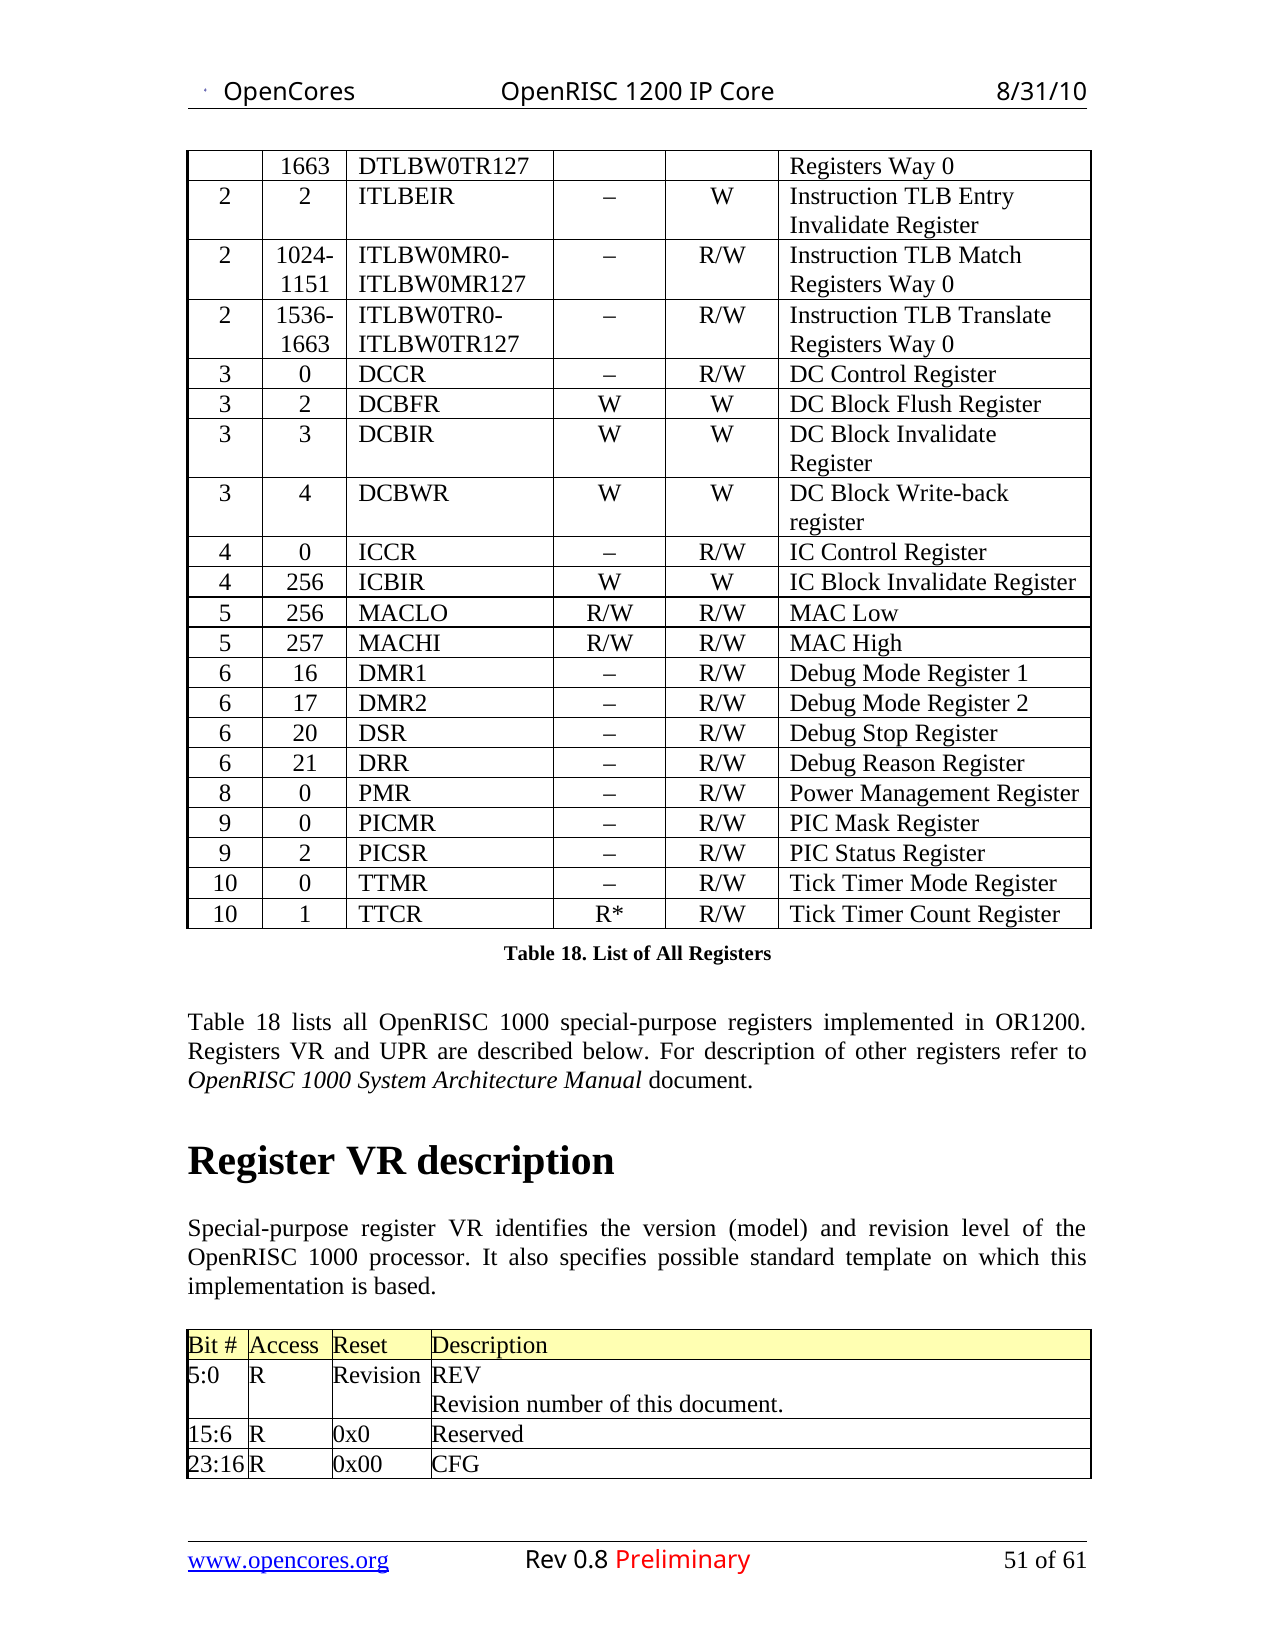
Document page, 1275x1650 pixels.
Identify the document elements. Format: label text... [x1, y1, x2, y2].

subtitle Register VR description [187, 1135, 1087, 1183]
table_cell Instruction TLB Translate Registers Way 0 [779, 300, 1090, 358]
table_cell R/W [554, 598, 665, 626]
table_cell 6 [189, 688, 262, 717]
table_cell 1024-1151 [263, 240, 346, 298]
table_cell 2 [189, 300, 262, 358]
table_cell REV Revision number of this document. [432, 1360, 1090, 1418]
table_header Bit # [189, 1330, 248, 1359]
table_cell R/W [666, 537, 778, 566]
table_cell DSR [347, 718, 553, 747]
table_cell Registers Way 0 [779, 151, 1090, 180]
table_cell [554, 151, 665, 180]
table_cell W [554, 567, 665, 596]
table_cell ITLBW0TR0-ITLBW0TR127 [347, 300, 553, 358]
table_cell TTMR [347, 868, 553, 897]
table_cell W [554, 389, 665, 418]
table_cell MAC Low [779, 598, 1090, 626]
table_cell W [554, 419, 665, 477]
table_cell 256 [263, 567, 346, 596]
text Special-purpose register VR identifies the version (model) and revision level of the OpenRISC 1000 processor. It also specifies possible standard template on which this implementation is based. [187, 1212, 1087, 1300]
table_cell R* [554, 899, 665, 927]
table_cell 2 [263, 389, 346, 418]
table_cell R/W [666, 628, 778, 657]
table_cell 6 [189, 718, 262, 747]
table_cell 3 [263, 419, 346, 477]
table_cell 0 [263, 778, 346, 807]
table_cell R/W [666, 658, 778, 687]
table_cell W [666, 478, 778, 536]
table_cell R/W [666, 300, 778, 358]
table_cell 4 [189, 537, 262, 566]
table_cell Instruction TLB Entry Invalidate Register [779, 181, 1090, 239]
table_cell DMR1 [347, 658, 553, 687]
table_cell DCBFR [347, 389, 553, 418]
table_cell DC Block Invalidate Register [779, 419, 1090, 477]
table_cell ITLBEIR [347, 181, 553, 239]
table_cell 3 [189, 359, 262, 388]
table_cell – [554, 718, 665, 747]
table_cell W [666, 419, 778, 477]
table_cell 1536-1663 [263, 300, 346, 358]
table_cell 256 [263, 598, 346, 626]
table_cell – [554, 808, 665, 837]
table_cell 0 [263, 868, 346, 897]
table_cell Debug Reason Register [779, 748, 1090, 777]
table_cell R/W [666, 838, 778, 867]
table_cell R [249, 1449, 332, 1478]
table_cell 23:16 [189, 1449, 248, 1478]
table_cell 6 [189, 748, 262, 777]
table_cell [666, 151, 778, 180]
table_cell R/W [666, 359, 778, 388]
table_cell 2 [189, 240, 262, 298]
table_cell 1663 [263, 151, 346, 180]
table_cell DCBIR [347, 419, 553, 477]
table_cell ICBIR [347, 567, 553, 596]
table_cell 5:0 [189, 1360, 248, 1418]
table_cell 17 [263, 688, 346, 717]
table_cell 0 [263, 537, 346, 566]
table_cell PIC Status Register [779, 838, 1090, 867]
table_cell Power Management Register [779, 778, 1090, 807]
table_cell – [554, 300, 665, 358]
table_cell R [249, 1419, 332, 1448]
table_cell MACLO [347, 598, 553, 626]
table_cell DCCR [347, 359, 553, 388]
table_cell – [554, 778, 665, 807]
table_cell 0x0 [333, 1419, 431, 1448]
table_cell TTCR [347, 899, 553, 927]
table_header Description [432, 1330, 1090, 1359]
table_cell R/W [666, 240, 778, 298]
table_cell R/W [666, 748, 778, 777]
table_cell R/W [666, 598, 778, 626]
table_cell – [554, 240, 665, 298]
table_header Reset [333, 1330, 431, 1359]
table_cell R/W [666, 718, 778, 747]
table_cell Revision [333, 1360, 431, 1418]
table_cell – [554, 658, 665, 687]
table_cell W [666, 181, 778, 239]
table_cell 15:6 [189, 1419, 248, 1448]
text Table 18 lists all OpenRISC 1000 special-purpose registers implemented in OR1200. Registers VR and UPR are described below. For description of other registers refer to OpenRISC 1000 System Architecture Manual document. [187, 1007, 1087, 1094]
table_cell Debug Mode Register 1 [779, 658, 1090, 687]
table_cell – [554, 868, 665, 897]
table_cell Tick Timer Count Register [779, 899, 1090, 927]
table_cell 9 [189, 838, 262, 867]
table_cell 3 [189, 419, 262, 477]
table_cell 2 [263, 181, 346, 239]
table_cell 0 [263, 359, 346, 388]
table_cell 16 [263, 658, 346, 687]
table_cell 20 [263, 718, 346, 747]
table_cell – [554, 359, 665, 388]
table_cell Reserved [432, 1419, 1090, 1448]
table_cell – [554, 748, 665, 777]
table_cell DC Control Register [779, 359, 1090, 388]
table_cell DC Block Flush Register [779, 389, 1090, 418]
table_cell W [666, 567, 778, 596]
table_cell W [666, 389, 778, 418]
text Table 18. List of All Registers [187, 941, 1087, 965]
table_cell DRR [347, 748, 553, 777]
table_cell 5 [189, 628, 262, 657]
table_cell Tick Timer Mode Register [779, 868, 1090, 897]
table_cell DC Block Write-back register [779, 478, 1090, 536]
table_cell PICSR [347, 838, 553, 867]
table_cell – [554, 688, 665, 717]
table_cell 8 [189, 778, 262, 807]
table_cell 1 [263, 899, 346, 927]
table_cell ITLBW0MR0-ITLBW0MR127 [347, 240, 553, 298]
table_cell R/W [666, 899, 778, 927]
table_cell DMR2 [347, 688, 553, 717]
table_cell PIC Mask Register [779, 808, 1090, 837]
table_cell 21 [263, 748, 346, 777]
table_cell 0 [263, 808, 346, 837]
table_cell [189, 151, 262, 180]
table_cell PMR [347, 778, 553, 807]
table_cell 6 [189, 658, 262, 687]
table_cell 3 [189, 478, 262, 536]
table_cell 3 [189, 389, 262, 418]
table_cell – [554, 537, 665, 566]
table_cell 4 [263, 478, 346, 536]
table_cell R [249, 1360, 332, 1418]
table_cell 5 [189, 598, 262, 626]
table_cell R/W [666, 778, 778, 807]
table_cell IC Block Invalidate Register [779, 567, 1090, 596]
table_cell DTLBW0TR127 [347, 151, 553, 180]
table_cell R/W [666, 868, 778, 897]
table_cell 4 [189, 567, 262, 596]
table_cell 2 [189, 181, 262, 239]
table_cell MAC High [779, 628, 1090, 657]
table_cell 9 [189, 808, 262, 837]
table_cell – [554, 181, 665, 239]
table_cell CFG [432, 1449, 1090, 1478]
table_cell 10 [189, 868, 262, 897]
table_cell R/W [666, 808, 778, 837]
table_cell DCBWR [347, 478, 553, 536]
table_cell R/W [666, 688, 778, 717]
table_cell Debug Mode Register 2 [779, 688, 1090, 717]
table_cell 0x00 [333, 1449, 431, 1478]
table_cell Debug Stop Register [779, 718, 1090, 747]
table_cell W [554, 478, 665, 536]
table_cell – [554, 838, 665, 867]
table_cell IC Control Register [779, 537, 1090, 566]
table_cell ICCR [347, 537, 553, 566]
table_cell 257 [263, 628, 346, 657]
table_cell PICMR [347, 808, 553, 837]
table_cell Instruction TLB Match Registers Way 0 [779, 240, 1090, 298]
table_cell 2 [263, 838, 346, 867]
table_header Access [249, 1330, 332, 1359]
table_cell R/W [554, 628, 665, 657]
table_cell 10 [189, 899, 262, 927]
table_cell MACHI [347, 628, 553, 657]
